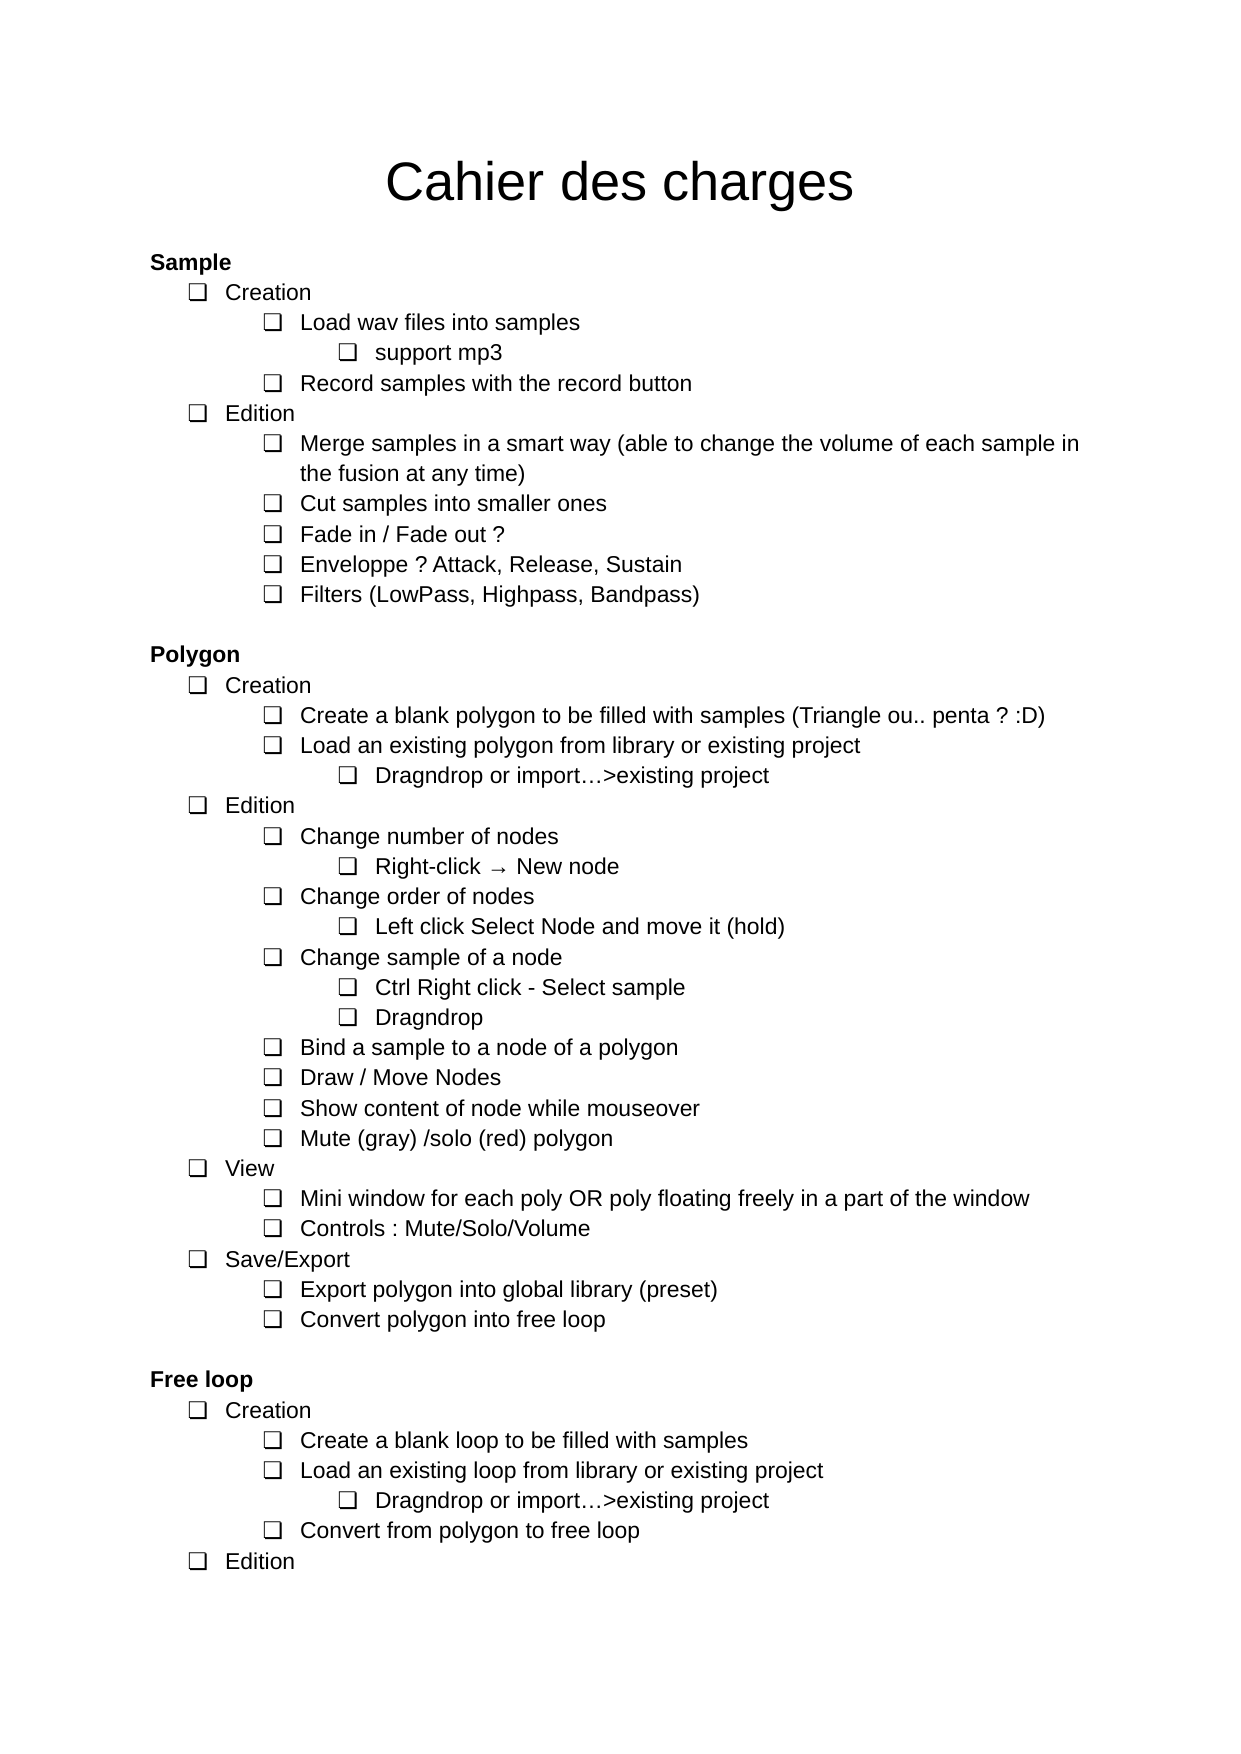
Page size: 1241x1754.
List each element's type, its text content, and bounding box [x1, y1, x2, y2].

list Dragndrop [337, 1004, 1090, 1030]
list Controls : Mute/Solo/Volume [262, 1215, 1090, 1242]
list Edition [187, 1548, 1090, 1574]
list Load an existing polygon from library or existing project [262, 732, 1090, 758]
list Create a blank polygon to be filled with samples (Triangle ou.. penta ? :D) [262, 702, 1090, 728]
list Dragndrop or import…>existing project [337, 1487, 1090, 1514]
title Cahier des charges [150, 150, 1090, 212]
list Edition [187, 792, 1090, 819]
text Free loop [150, 1366, 1090, 1393]
list Left click Select Node and move it (hold) [337, 913, 1090, 940]
list Dragndrop or import…>existing project [337, 762, 1090, 789]
list Filters (LowPass, Highpass, Bandpass) [262, 581, 1090, 607]
list Ctrl Right click - Select sample [337, 974, 1090, 1000]
list Convert from polygon to free loop [262, 1517, 1090, 1544]
list Enveloppe ? Attack, Release, Sustain [262, 551, 1090, 577]
list Change sample of a node [262, 943, 1090, 970]
list Mute (gray) /solo (red) polygon [262, 1125, 1090, 1151]
list Save/Export [187, 1246, 1090, 1272]
list Cut samples into smaller ones [262, 490, 1090, 517]
list Change order of nodes [262, 883, 1090, 909]
list Fade in / Fade out ? [262, 521, 1090, 547]
text Polygon [150, 641, 1090, 668]
list Change number of nodes [262, 823, 1090, 849]
list Export polygon into global library (preset) [262, 1276, 1090, 1302]
list Right-click → New node [337, 853, 1090, 879]
list Create a blank loop to be filled with samples [262, 1427, 1090, 1453]
list Load an existing loop from library or existing project [262, 1457, 1090, 1483]
list Draw / Move Nodes [262, 1064, 1090, 1091]
list View [187, 1155, 1090, 1181]
list Edition [187, 400, 1090, 426]
list Load wav files into samples [262, 309, 1090, 336]
list Bind a sample to a node of a polygon [262, 1034, 1090, 1061]
text Sample [150, 249, 1090, 275]
list Creation [187, 672, 1090, 698]
list Merge samples in a smart way (able to change the volume of each sample in the fusion at any time) [262, 430, 1090, 487]
list support mp3 [337, 339, 1090, 366]
list Record samples with the record button [262, 369, 1090, 396]
list Show content of node while mouseover [262, 1094, 1090, 1121]
list Mini window for each poly OR poly floating freely in a part of the window [262, 1185, 1090, 1212]
list Convert polygon into free loop [262, 1306, 1090, 1332]
list Creation [187, 279, 1090, 305]
list Creation [187, 1397, 1090, 1423]
